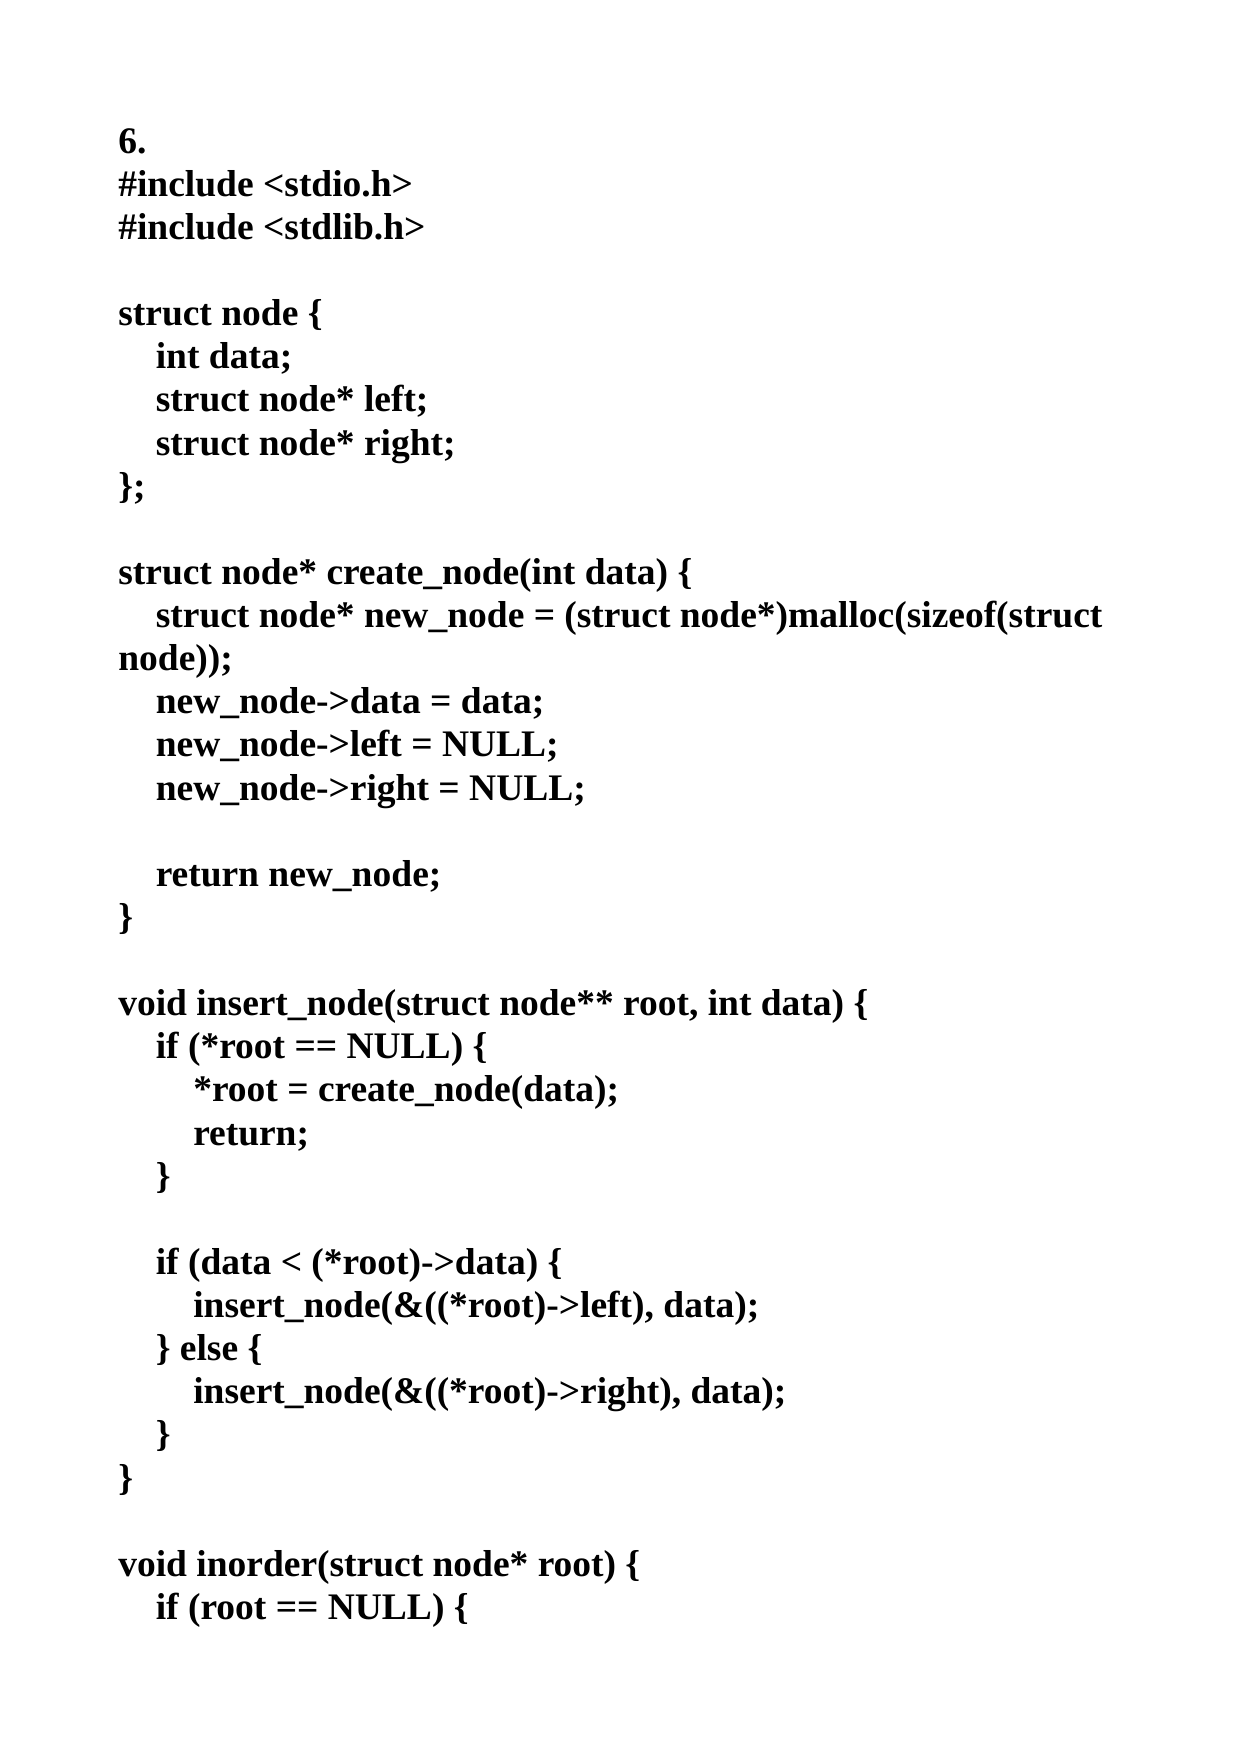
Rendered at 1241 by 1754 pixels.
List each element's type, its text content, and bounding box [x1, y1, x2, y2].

text return new_node; [118, 851, 1122, 894]
text } else { [118, 1326, 1122, 1369]
text #include <stdio.h> [118, 161, 1122, 204]
text struct node* left; [118, 377, 1122, 420]
text new_node->right = NULL; [118, 765, 1122, 808]
text 6. [118, 118, 1122, 161]
text } [118, 1153, 1122, 1196]
text int data; [118, 334, 1122, 377]
text return; [118, 1110, 1122, 1153]
text struct node* right; [118, 420, 1122, 463]
text insert_node(&((*root)->left), data); [118, 1282, 1122, 1326]
text } [118, 1455, 1122, 1498]
text }; [118, 463, 1122, 506]
text insert_node(&((*root)->right), data); [118, 1369, 1122, 1412]
text struct node* new_node = (struct node*)malloc(sizeof(struct node)); [118, 592, 1122, 679]
text #include <stdlib.h> [118, 204, 1122, 247]
text if (data < (*root)->data) { [118, 1239, 1122, 1282]
text struct node { [118, 291, 1122, 334]
text struct node* create_node(int data) { [118, 549, 1122, 592]
text void inorder(struct node* root) { [118, 1541, 1122, 1584]
text if (*root == NULL) { [118, 1024, 1122, 1067]
text if (root == NULL) { [118, 1584, 1122, 1627]
text } [118, 1412, 1122, 1455]
text } [118, 894, 1122, 937]
text new_node->left = NULL; [118, 722, 1122, 765]
text *root = create_node(data); [118, 1067, 1122, 1110]
text new_node->data = data; [118, 679, 1122, 722]
text void insert_node(struct node** root, int data) { [118, 981, 1122, 1024]
